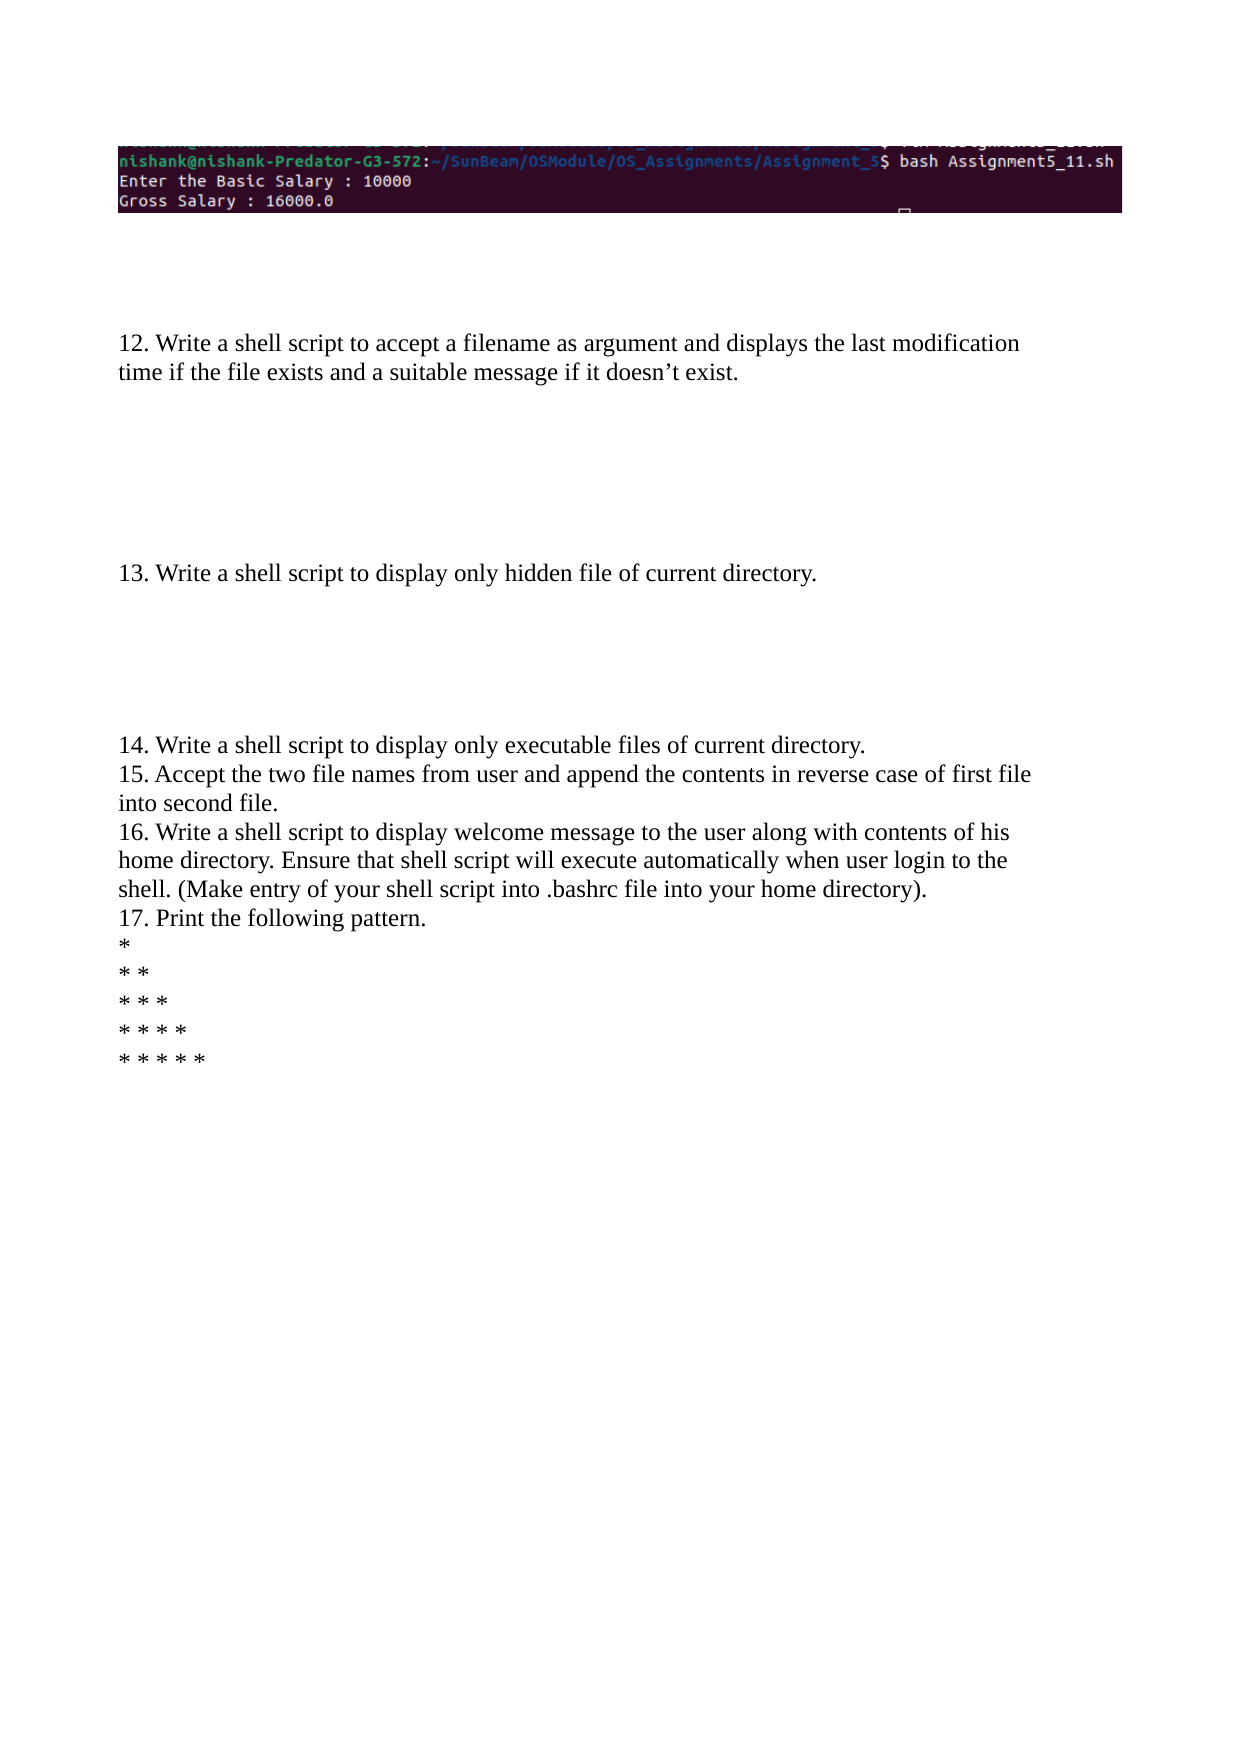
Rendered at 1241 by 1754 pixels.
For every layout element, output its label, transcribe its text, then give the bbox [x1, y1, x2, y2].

text 16. Write a shell script to display welcome message to the user along with contents of his [118, 817, 1122, 845]
text * * [118, 960, 1122, 989]
text 15. Accept the two file names from user and append the contents in reverse case of first file [118, 759, 1122, 788]
text * * * [118, 989, 1122, 1018]
text * [118, 932, 1122, 960]
text time if the file exists and a suitable message if it doesn’t exist. [118, 357, 1122, 385]
text 13. Write a shell script to display only hidden file of current directory. [118, 558, 1122, 587]
text shell. (Make entry of your shell script into .bashrc file into your home directory). [118, 874, 1122, 903]
text home directory. Ensure that shell script will execute automatically when user login to the [118, 845, 1122, 874]
text * * * * * [118, 1047, 1122, 1075]
text 14. Write a shell script to display only executable files of current directory. [118, 730, 1122, 759]
text into second file. [118, 788, 1122, 817]
text 12. Write a shell script to accept a filename as argument and displays the last modification [118, 328, 1122, 357]
text 17. Print the following pattern. [118, 903, 1122, 932]
text * * * * [118, 1018, 1122, 1047]
picture [118, 146, 1123, 213]
